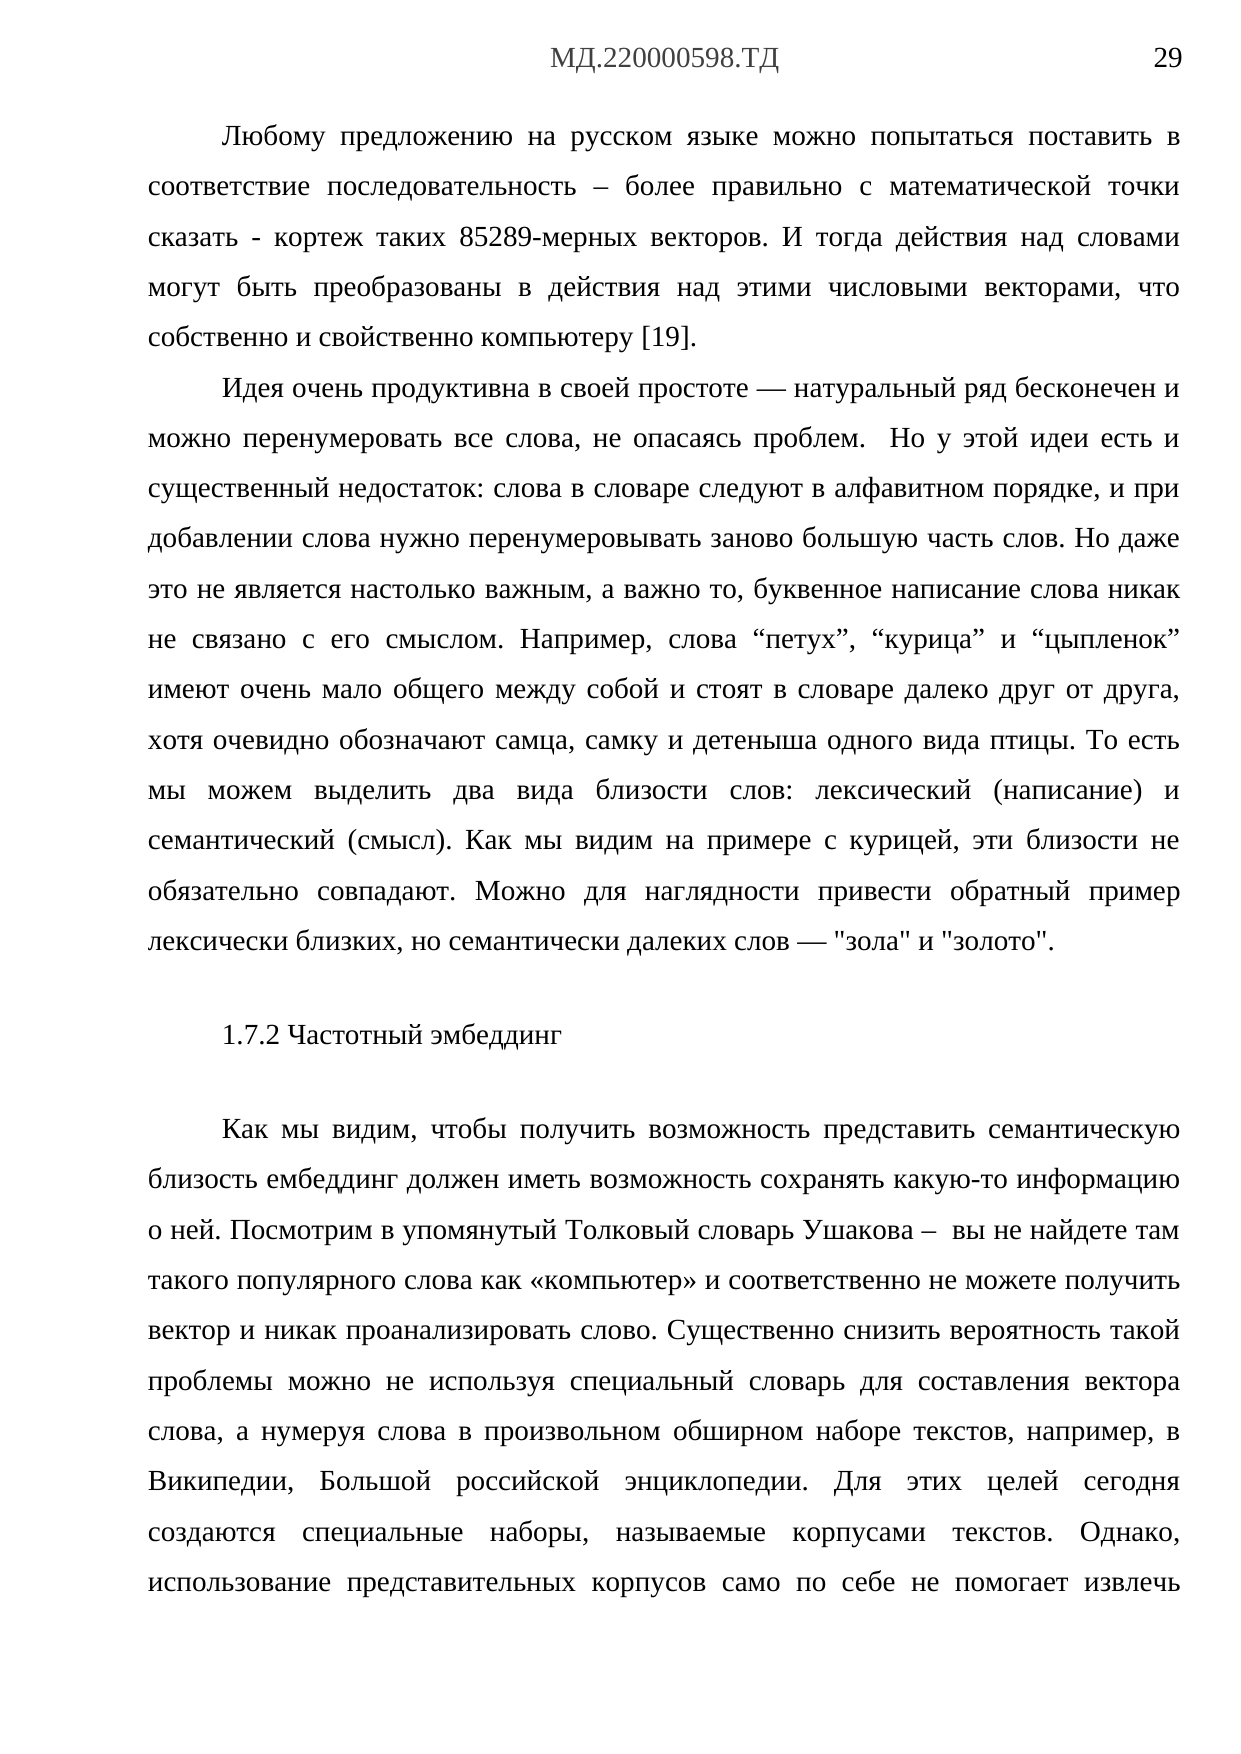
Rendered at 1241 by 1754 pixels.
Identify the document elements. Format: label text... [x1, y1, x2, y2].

subtitle Частотный эмбеддинг [222, 1017, 1181, 1051]
text Как мы видим, чтобы получить возможность представить семантическую близость ембеддинг должен иметь возможность сохранять какую-то информацию о ней. Посмотрим в упомянутый Толковый словарь Ушакова – вы не найдете там такого популярного слова как «компьютер» и соответственно не можете получить вектор и никак проанализировать слово. Существенно снизить вероятность такой проблемы можно не используя специальный словарь для составления вектора слова, а нумеруя слова в произвольном обширном наборе текстов, например, в Википедии, Большой российской энциклопедии. Для этих целей сегодня создаются специальные наборы, называемые корпусами текстов. Однако, использование представительных корпусов само по себе не помогает извлечь [148, 1111, 1181, 1598]
text Любому предложению на русском языке можно попытаться поставить в соответствие последовательность – более правильно с математической точки сказать - кортеж таких 85289-мерных векторов. И тогда действия над словами могут быть преобразованы в действия над этими числовыми векторами, что собственно и свойственно компьютеру [19]. [148, 118, 1181, 353]
text Идея очень продуктивна в своей простоте — натуральный ряд бесконечен и можно перенумеровать все слова, не опасаясь проблем. Но у этой идеи есть и существенный недостаток: слова в словаре следуют в алфавитном порядке, и при добавлении слова нужно перенумеровывать заново большую часть слов. Но даже это не является настолько важным, а важно то, буквенное написание слова никак не связано с его смыслом. Например, слова “петух”, “курица” и “цыпленок” имеют очень мало общего между собой и стоят в словаре далеко друг от друга, хотя очевидно обозначают самца, самку и детеныша одного вида птицы. То есть мы можем выделить два вида близости слов: лексический (написание) и семантический (смысл). Как мы видим на примере с курицей, эти близости не обязательно совпадают. Можно для наглядности привести обратный пример лексически близких, но семантически далеких слов — "зола" и "золото". [148, 370, 1181, 957]
